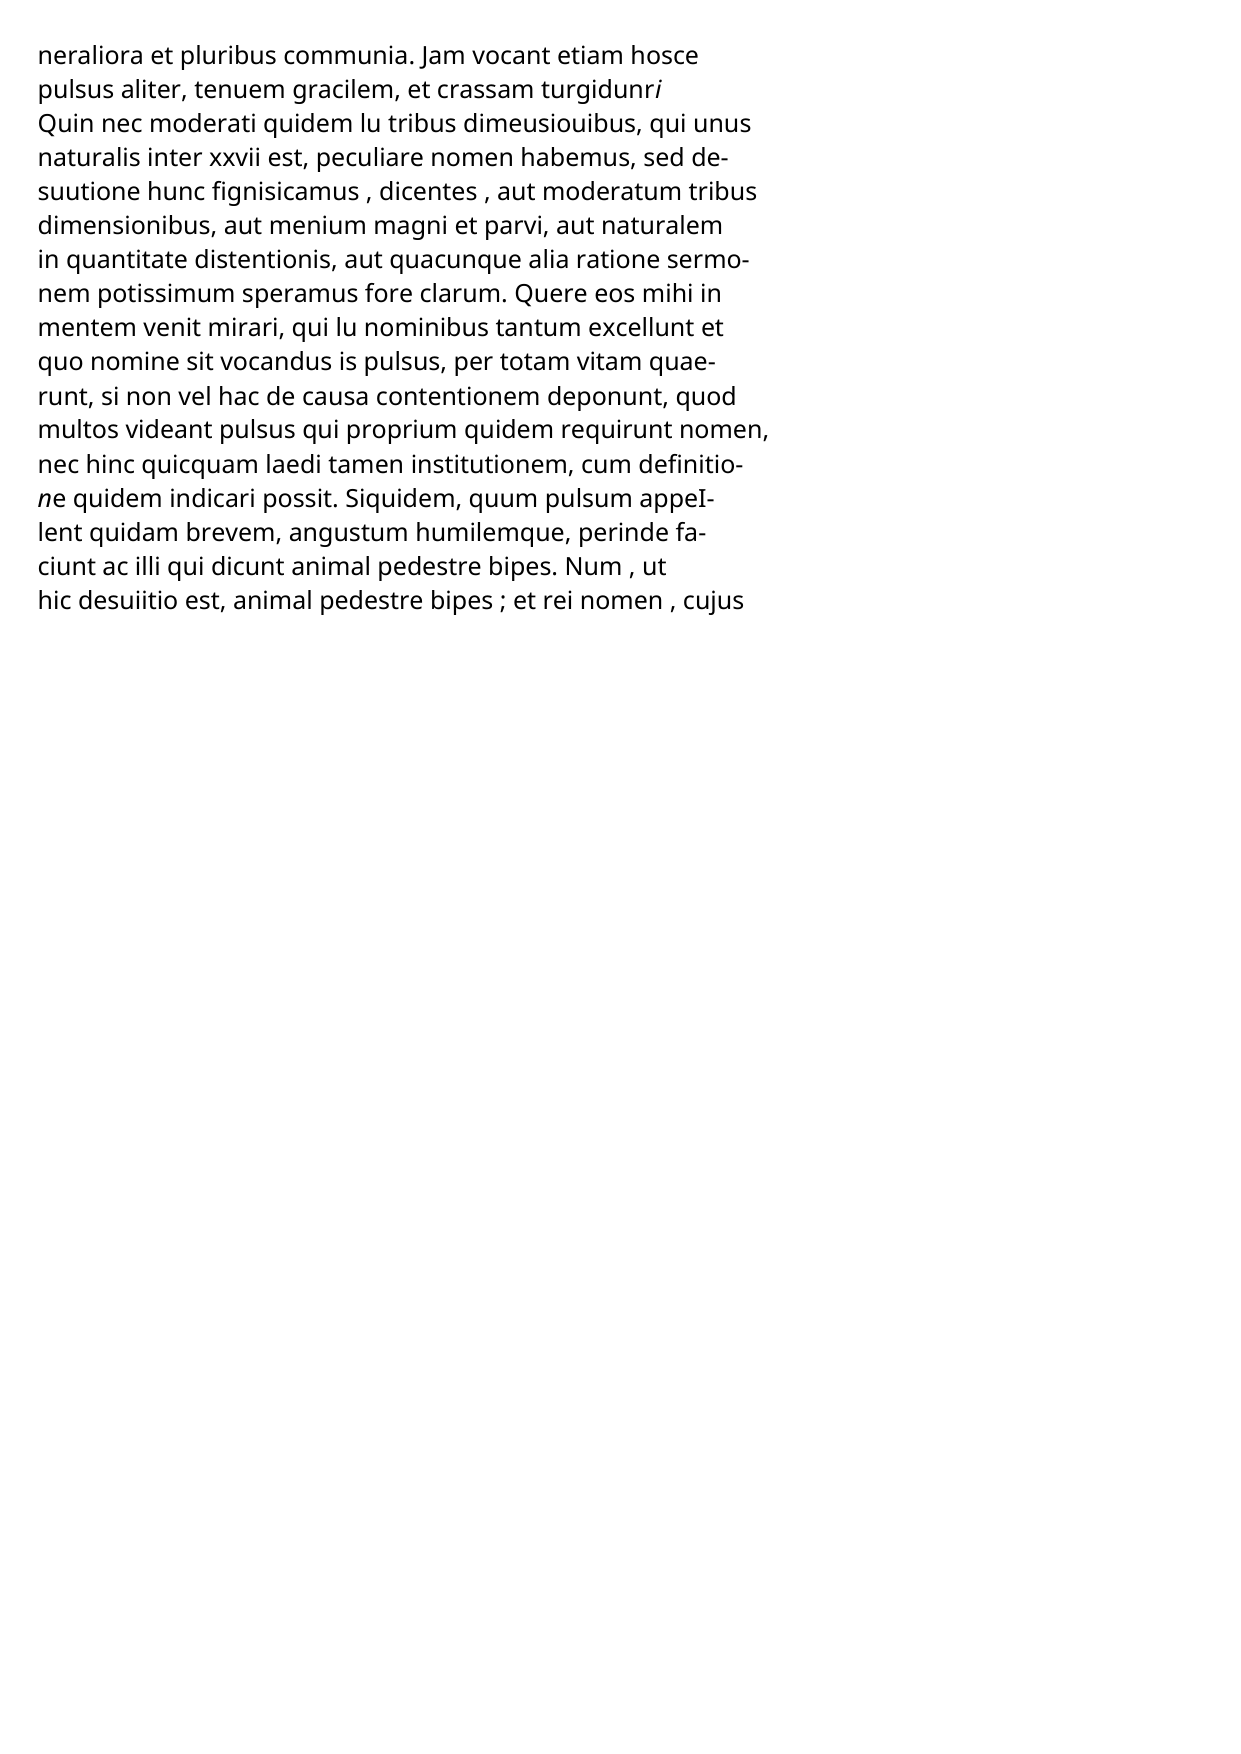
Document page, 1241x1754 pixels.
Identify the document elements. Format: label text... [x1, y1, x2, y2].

text neraliora et pluribus communia. Jam vocant etiam hosce pulsus aliter, tenuem gracilem, et crassam turgidunri Quin nec moderati quidem lu tribus dimeusiouibus, qui unus naturalis inter xxvii est, peculiare nomen habemus, sed de- suutione hunc fignisicamus , dicentes , aut moderatum tribus dimensionibus, aut menium magni et parvi, aut naturalem in quantitate distentionis, aut quacunque alia ratione sermo- nem potissimum speramus fore clarum. Quere eos mihi in mentem venit mirari, qui lu nominibus tantum excellunt et quo nomine sit vocandus is pulsus, per totam vitam quae- runt, si non vel hac de causa contentionem deponunt, quod multos videant pulsus qui proprium quidem requirunt nomen, nec hinc quicquam laedi tamen institutionem, cum definitio- ne quidem indicari possit. Siquidem, quum pulsum appeI- lent quidam brevem, angustum humilemque, perinde fa- ciunt ac illi qui dicunt animal pedestre bipes. Num , ut hic desuiitio est, animal pedestre bipes ; et rei nomen , cujus [37, 37, 1203, 617]
